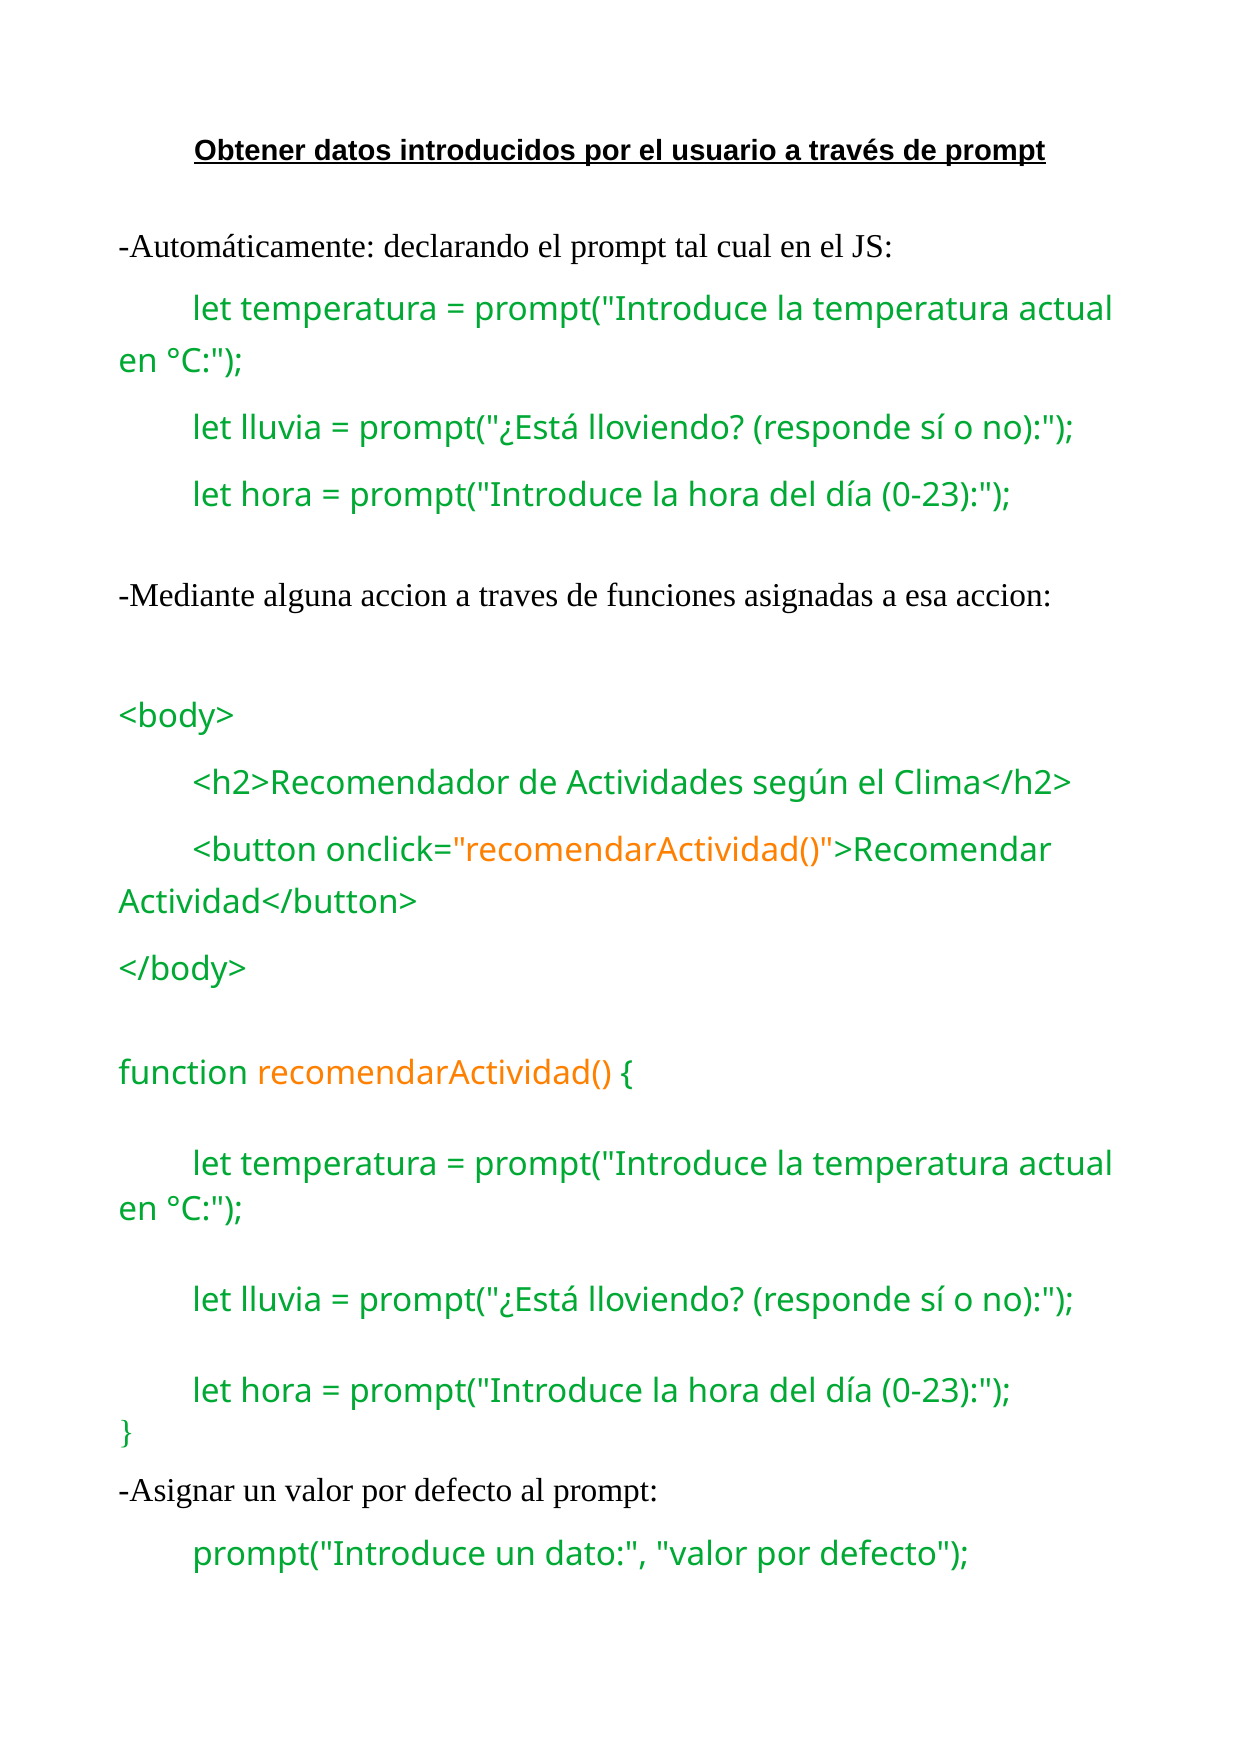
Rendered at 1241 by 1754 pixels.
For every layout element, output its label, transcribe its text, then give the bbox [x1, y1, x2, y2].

text let temperatura = prompt("Introduce la temperatura actual en °C:"); [118, 1139, 1122, 1230]
text prompt("Introduce un dato:", "valor por defecto"); [118, 1529, 1122, 1575]
text function recomendarActividad() { [118, 1049, 1122, 1094]
text let hora = prompt("Introduce la hora del día (0-23):"); [118, 471, 1122, 516]
subtitle Obtener datos introducidos por el usuario a través de prompt [118, 133, 1122, 166]
text let hora = prompt("Introduce la hora del día (0-23):"); [118, 1367, 1122, 1412]
text <h2>Recomendador de Actividades según el Clima</h2> [118, 759, 1122, 804]
text </body> [118, 944, 1122, 990]
text let lluvia = prompt("¿Está lloviendo? (responde sí o no):"); [118, 1276, 1122, 1321]
text } [118, 1412, 1122, 1450]
text <body> [118, 692, 1122, 737]
text let temperatura = prompt("Introduce la temperatura actual en °C:"); [118, 285, 1122, 383]
text -Asignar un valor por defecto al prompt: [118, 1471, 1122, 1509]
text -Mediante alguna accion a traves de funciones asignadas a esa accion: [118, 575, 1122, 613]
text let lluvia = prompt("¿Está lloviendo? (responde sí o no):"); [118, 404, 1122, 449]
text <button onclick="recomendarActividad()">Recomendar Actividad</button> [118, 826, 1122, 923]
text -Automáticamente: declarando el prompt tal cual en el JS: [118, 226, 1122, 265]
